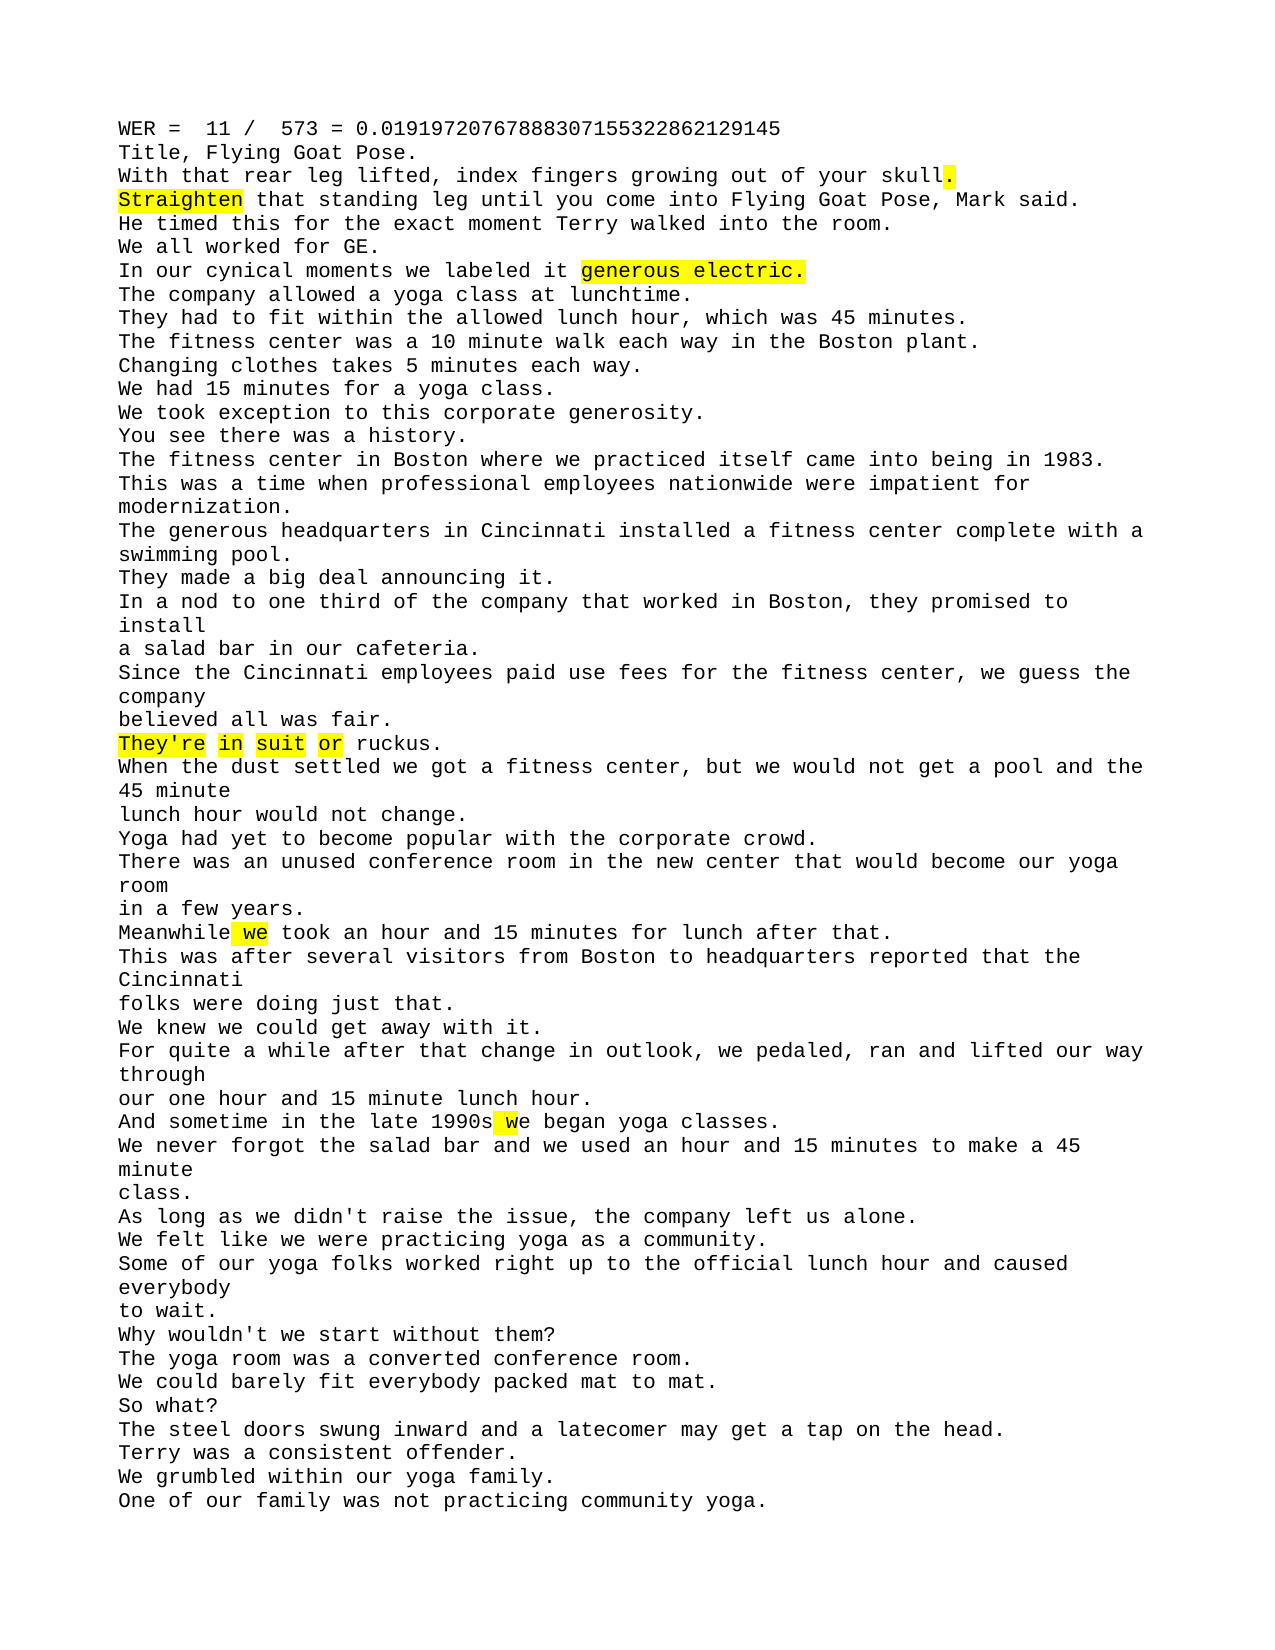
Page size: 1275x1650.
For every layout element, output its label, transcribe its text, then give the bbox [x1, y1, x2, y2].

text In our cynical moments we labeled it generous electric. [118, 260, 1157, 284]
text The fitness center in Boston where we practiced itself came into being in 1983. [118, 449, 1157, 473]
text We all worked for GE. [118, 236, 1157, 260]
text our one hour and 15 minute lunch hour. [118, 1088, 1157, 1111]
text When the dust settled we got a fitness center, but we would not get a pool and the 45 minute [118, 757, 1157, 804]
text Title, Flying Goat Pose. [118, 142, 1157, 165]
text Straighten that standing leg until you come into Flying Goat Pose, Mark said. [118, 189, 1157, 213]
text The steel doors swung inward and a latecomer may get a tap on the head. [118, 1419, 1157, 1442]
text Since the Cincinnati employees paid use fees for the fitness center, we guess the company [118, 662, 1157, 709]
text You see there was a history. [118, 426, 1157, 449]
text The generous headquarters in Cincinnati installed a fitness center complete with a swimming pool. [118, 520, 1157, 567]
text In a nod to one third of the company that worked in Boston, they promised to install [118, 591, 1157, 638]
text We took exception to this corporate generosity. [118, 402, 1157, 426]
text a salad bar in our cafeteria. [118, 638, 1157, 662]
text With that rear leg lifted, index fingers growing out of your skull. [118, 165, 1157, 189]
text We grumbled within our yoga family. [118, 1466, 1157, 1489]
text We knew we could get away with it. [118, 1017, 1157, 1040]
text The yoga room was a converted conference room. [118, 1348, 1157, 1371]
text For quite a while after that change in outlook, we pedaled, ran and lifted our way through [118, 1040, 1157, 1088]
text WER = 11 / 573 = 0.01919720767888307155322862129145 [118, 118, 1157, 142]
text We could barely fit everybody packed mat to mat. [118, 1371, 1157, 1395]
text He timed this for the exact moment Terry walked into the room. [118, 213, 1157, 236]
text class. [118, 1182, 1157, 1206]
text Changing clothes takes 5 minutes each way. [118, 354, 1157, 378]
text This was a time when professional employees nationwide were impatient for modernization. [118, 473, 1157, 520]
text Why wouldn't we start without them? [118, 1324, 1157, 1348]
text to wait. [118, 1300, 1157, 1324]
text So what? [118, 1395, 1157, 1419]
text They had to fit within the allowed lunch hour, which was 45 minutes. [118, 307, 1157, 331]
text They made a big deal announcing it. [118, 567, 1157, 591]
text This was after several visitors from Boston to headquarters reported that the Cincinnati [118, 946, 1157, 993]
text We felt like we were practicing yoga as a community. [118, 1229, 1157, 1253]
text Some of our yoga folks worked right up to the official lunch hour and caused everybody [118, 1253, 1157, 1300]
text Meanwhile we took an hour and 15 minutes for lunch after that. [118, 922, 1157, 946]
text lunch hour would not change. [118, 804, 1157, 827]
text The fitness center was a 10 minute walk each way in the Boston plant. [118, 331, 1157, 354]
text One of our family was not practicing community yoga. [118, 1489, 1157, 1513]
text We had 15 minutes for a yoga class. [118, 378, 1157, 402]
text They're in suit or ruckus. [118, 733, 1157, 757]
text believed all was fair. [118, 709, 1157, 733]
text And sometime in the late 1990s we began yoga classes. [118, 1111, 1157, 1135]
text Yoga had yet to become popular with the corporate crowd. [118, 827, 1157, 851]
text There was an unused conference room in the new center that would become our yoga room [118, 851, 1157, 898]
text Terry was a consistent offender. [118, 1442, 1157, 1466]
text folks were doing just that. [118, 993, 1157, 1017]
text As long as we didn't raise the issue, the company left us alone. [118, 1206, 1157, 1229]
text The company allowed a yoga class at lunchtime. [118, 284, 1157, 307]
text We never forgot the salad bar and we used an hour and 15 minutes to make a 45 minute [118, 1135, 1157, 1182]
text in a few years. [118, 898, 1157, 922]
